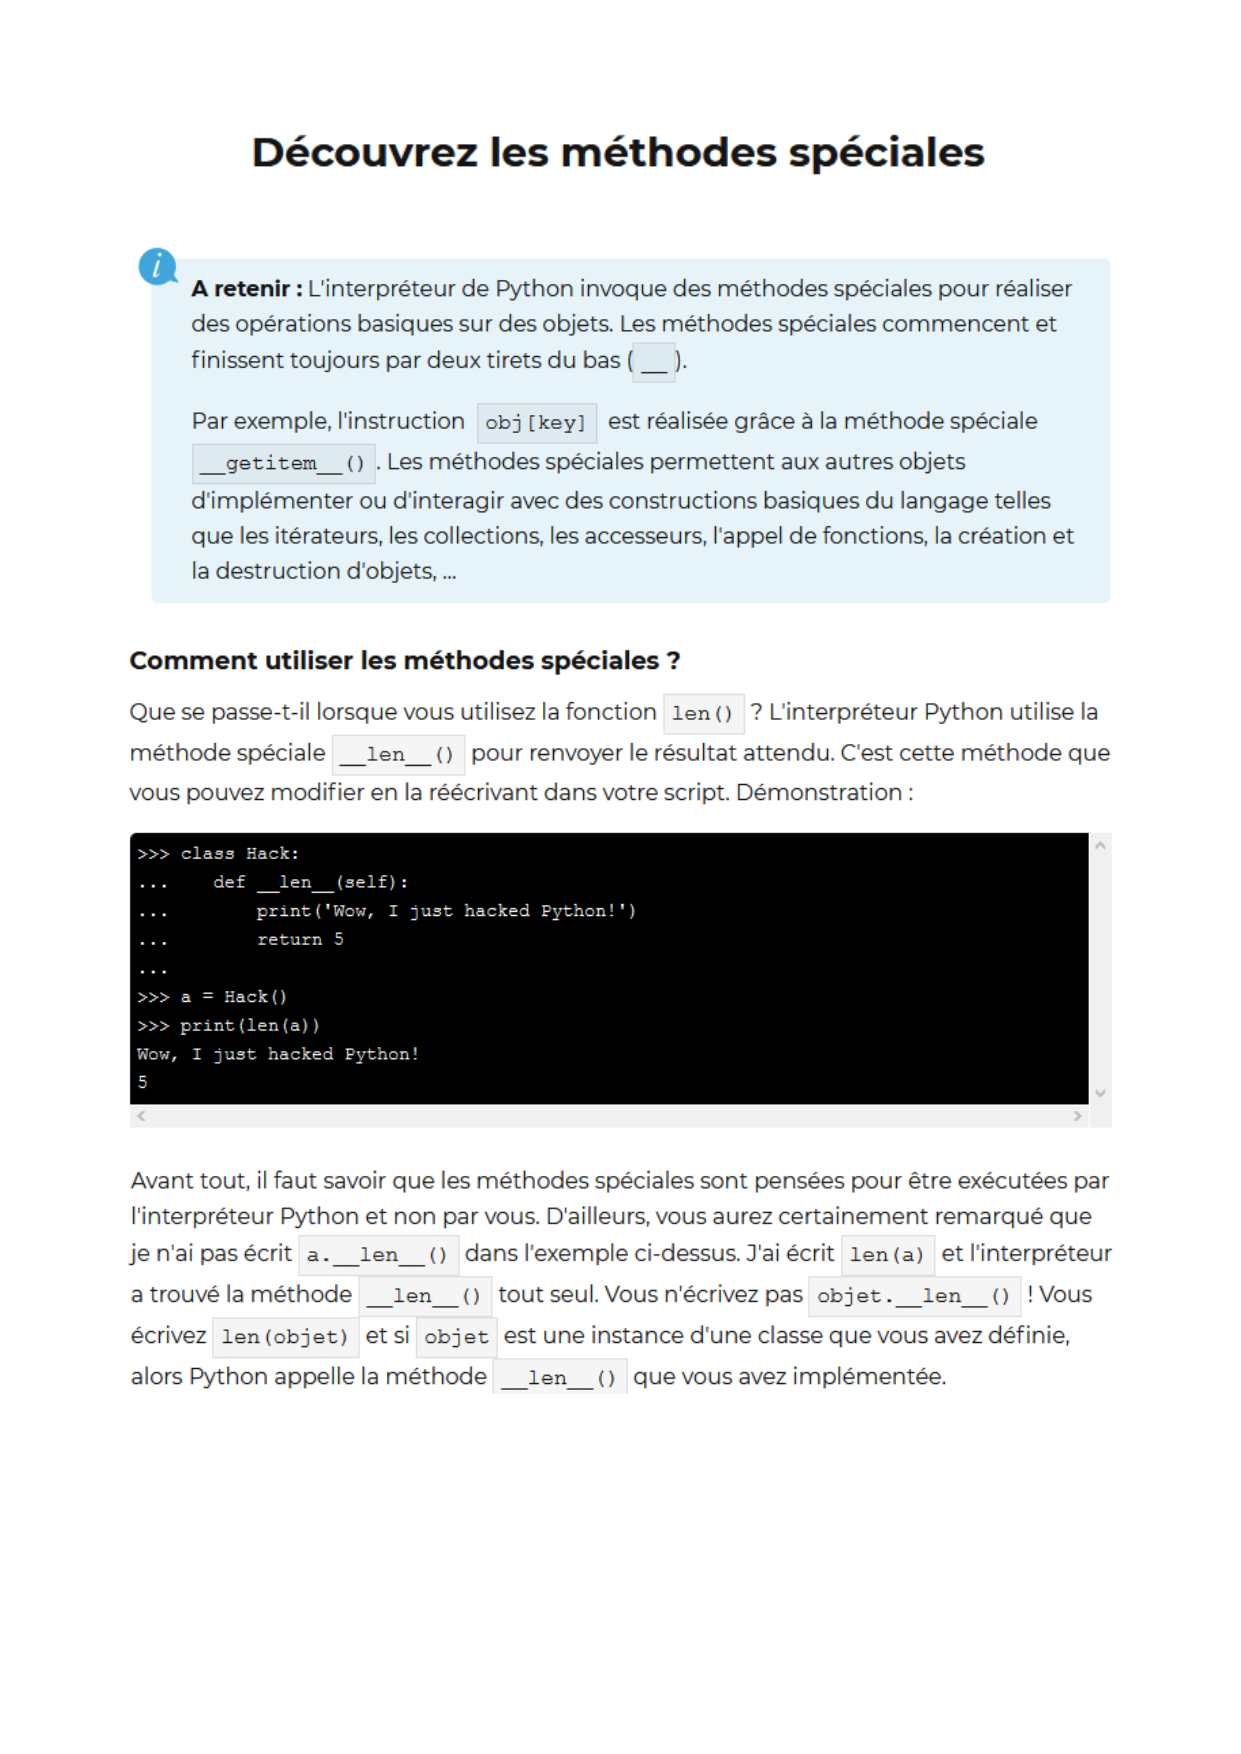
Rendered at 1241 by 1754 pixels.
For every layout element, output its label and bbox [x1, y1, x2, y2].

picture [118, 638, 1123, 1136]
picture [118, 233, 1123, 610]
picture [238, 118, 1002, 187]
picture [118, 1164, 1123, 1394]
